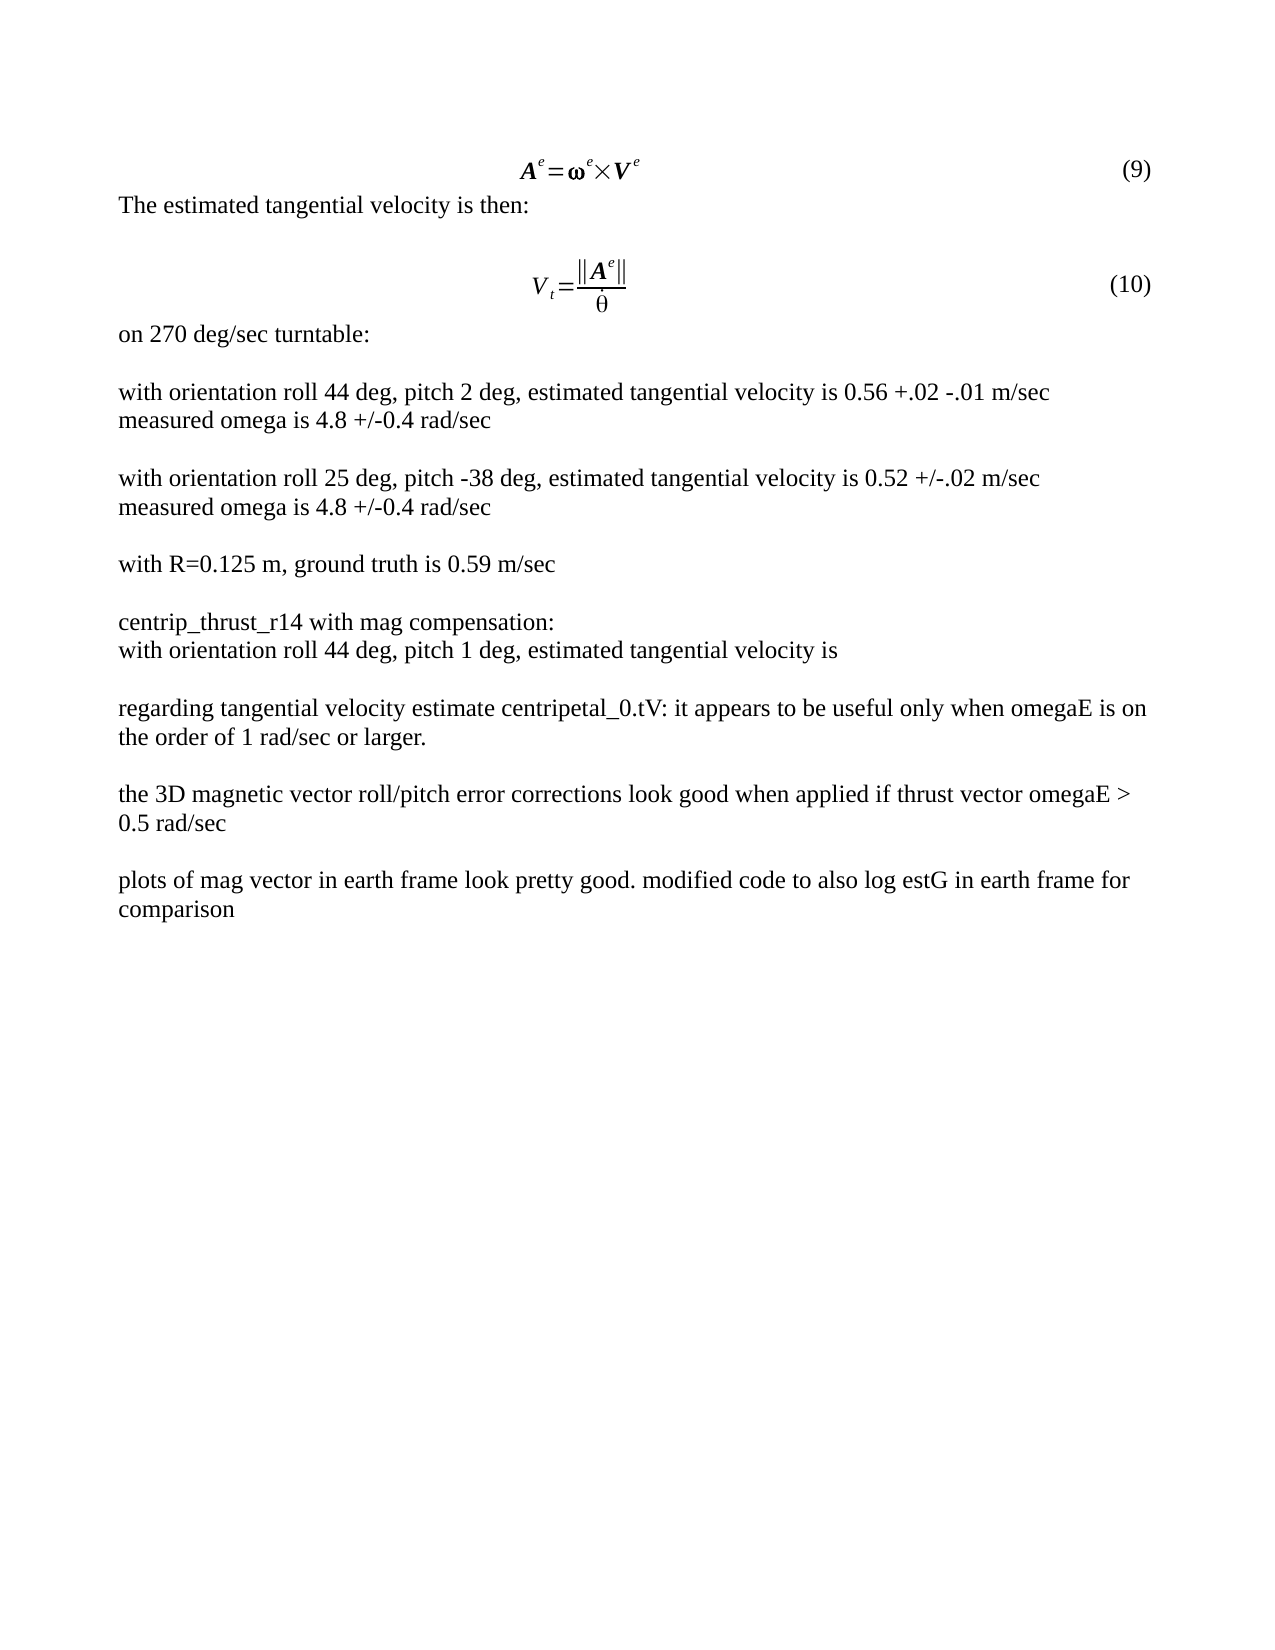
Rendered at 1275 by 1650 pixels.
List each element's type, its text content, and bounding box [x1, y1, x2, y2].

table_header [118, 247, 1041, 319]
table_header (9) [1041, 147, 1157, 190]
text on 270 deg/sec turntable: with orientation roll 44 deg, pitch 2 deg, estimated tangential velocity is 0.56 +.02 -.01 m/sec measured omega is 4.8 +/-0.4 rad/sec with orientation roll 25 deg, pitch -38 deg, estimated tangential velocity is 0.52 +/-.02 m/sec measured omega is 4.8 +/-0.4 rad/sec with R=0.125 m, ground truth is 0.59 m/sec centrip_thrust_r14 with mag compensation: with orientation roll 44 deg, pitch 1 deg, estimated tangential velocity is regarding tangential velocity estimate centripetal_0.tV: it appears to be useful only when omegaE is on the order of 1 rad/sec or larger. the 3D magnetic vector roll/pitch error corrections look good when applied if thrust vector omegaE > 0.5 rad/sec plots of mag vector in earth frame look pretty good. modified code to also log estG in earth frame for comparison [118, 319, 1157, 923]
table_header [118, 147, 1041, 190]
table_header (10) [1041, 247, 1157, 319]
text The estimated tangential velocity is then: [118, 190, 1157, 218]
